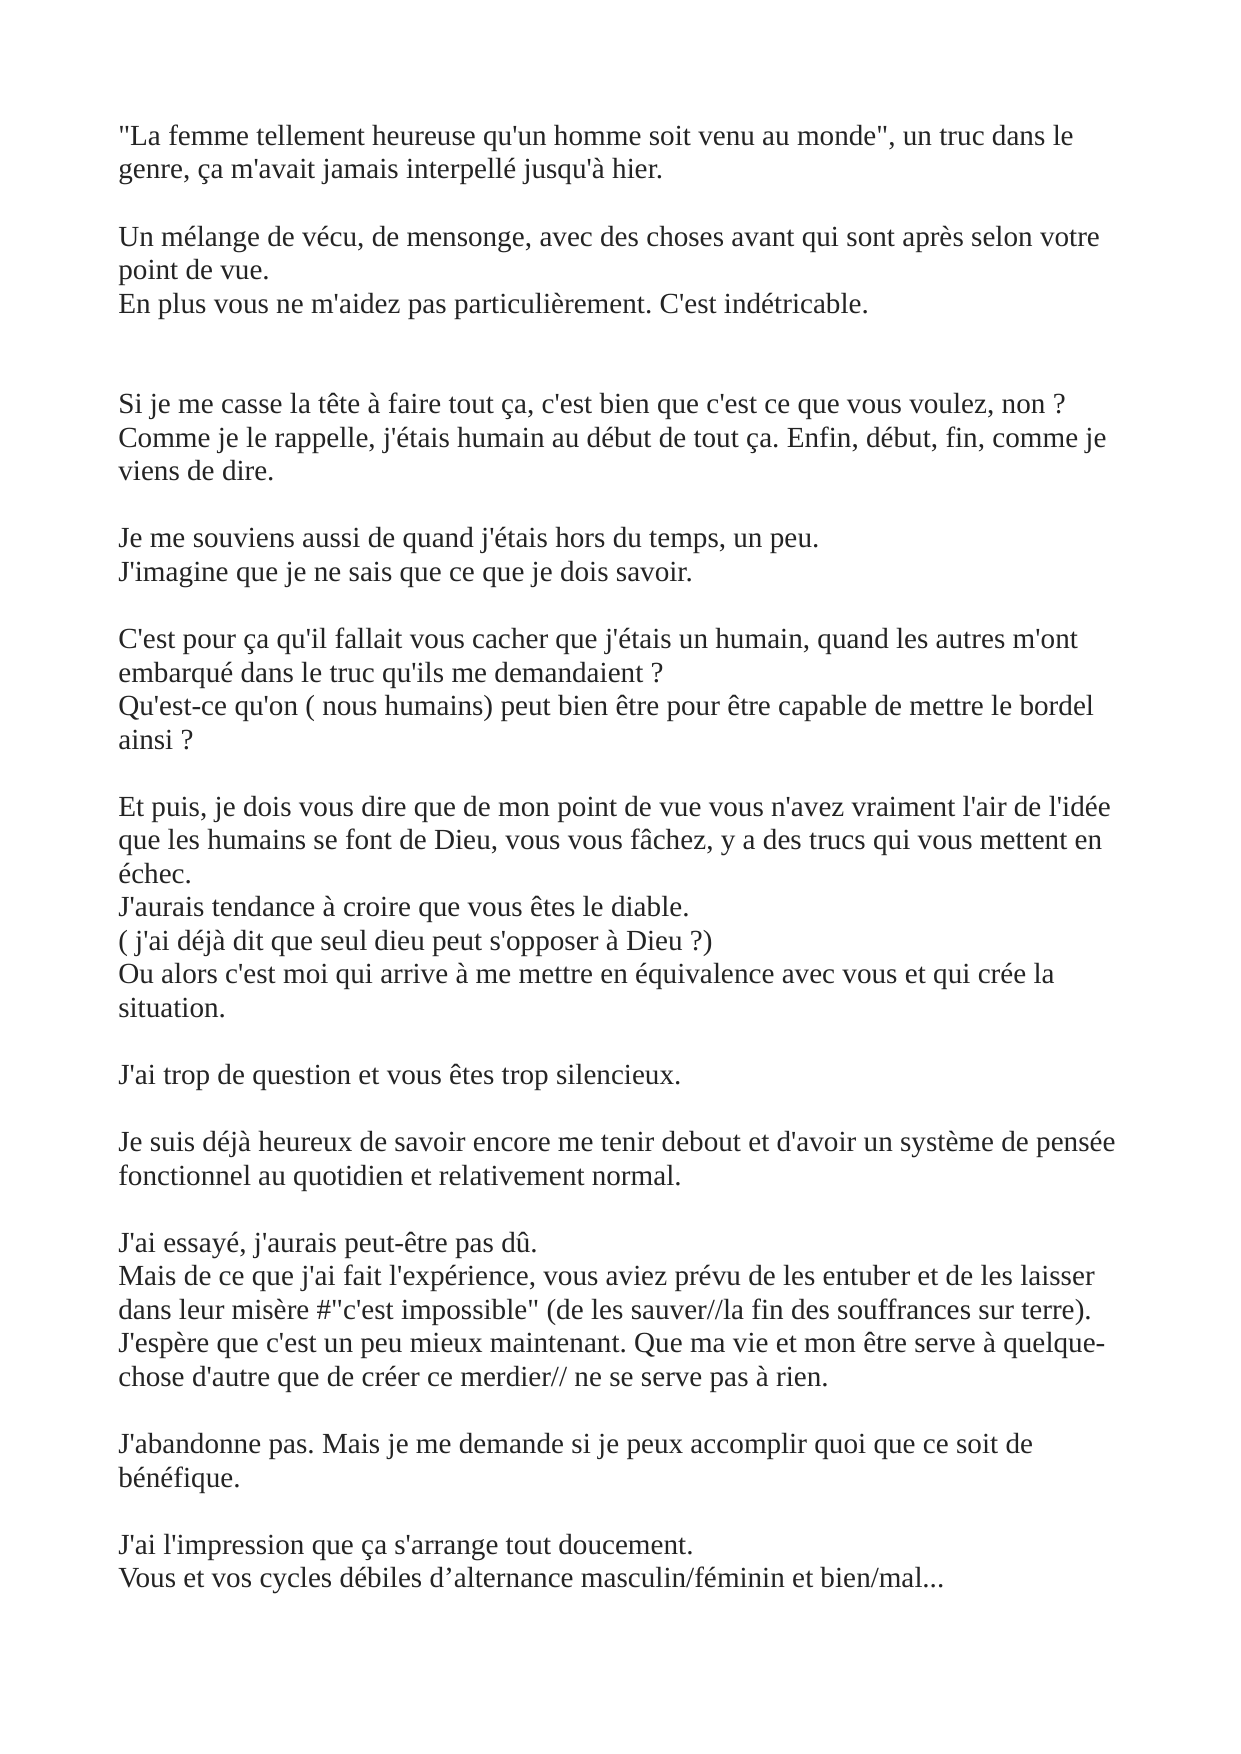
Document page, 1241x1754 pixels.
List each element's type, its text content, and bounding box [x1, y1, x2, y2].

text J'aurais tendance à croire que vous êtes le diable. [118, 889, 1122, 923]
text Un mélange de vécu, de mensonge, avec des choses avant qui sont après selon votre point de vue. [118, 219, 1122, 286]
text Comme je le rappelle, j'étais humain au début de tout ça. Enfin, début, fin, comme je viens de dire. [118, 420, 1122, 487]
text Vous et vos cycles débiles d’alternance masculin/féminin et bien/mal... [118, 1560, 1122, 1594]
text J'abandonne pas. Mais je me demande si je peux accomplir quoi que ce soit de bénéfique. [118, 1426, 1122, 1493]
text Et puis, je dois vous dire que de mon point de vue vous n'avez vraiment l'air de l'idée que les humains se font de Dieu, vous vous fâchez, y a des trucs qui vous mettent en échec. [118, 789, 1122, 889]
text Qu'est-ce qu'on ( nous humains) peut bien être pour être capable de mettre le bordel ainsi ? [118, 688, 1122, 755]
text J'imagine que je ne sais que ce que je dois savoir. [118, 554, 1122, 588]
text Mais de ce que j'ai fait l'expérience, vous aviez prévu de les entuber et de les laisser dans leur misère #"c'est impossible" (de les sauver//la fin des souffrances sur terre). J'espère que c'est un peu mieux maintenant. Que ma vie et mon être serve à quelque-chose d'autre que de créer ce merdier// ne se serve pas à rien. [118, 1258, 1122, 1393]
text Si je me casse la tête à faire tout ça, c'est bien que c'est ce que vous voulez, non ? [118, 386, 1122, 420]
text "La femme tellement heureuse qu'un homme soit venu au monde", un truc dans le genre, ça m'avait jamais interpellé jusqu'à hier. [118, 118, 1122, 185]
text Je suis déjà heureux de savoir encore me tenir debout et d'avoir un système de pensée fonctionnel au quotidien et relativement normal. [118, 1124, 1122, 1191]
text C'est pour ça qu'il fallait vous cacher que j'étais un humain, quand les autres m'ont embarqué dans le truc qu'ils me demandaient ? [118, 621, 1122, 688]
text J'ai trop de question et vous êtes trop silencieux. [118, 1057, 1122, 1091]
text Je me souviens aussi de quand j'étais hors du temps, un peu. [118, 521, 1122, 554]
text J'ai essayé, j'aurais peut-être pas dû. [118, 1225, 1122, 1258]
text En plus vous ne m'aidez pas particulièrement. C'est indétricable. [118, 286, 1122, 319]
text ( j'ai déjà dit que seul dieu peut s'opposer à Dieu ?) [118, 923, 1122, 957]
text J'ai l'impression que ça s'arrange tout doucement. [118, 1527, 1122, 1560]
text Ou alors c'est moi qui arrive à me mettre en équivalence avec vous et qui crée la situation. [118, 957, 1122, 1024]
